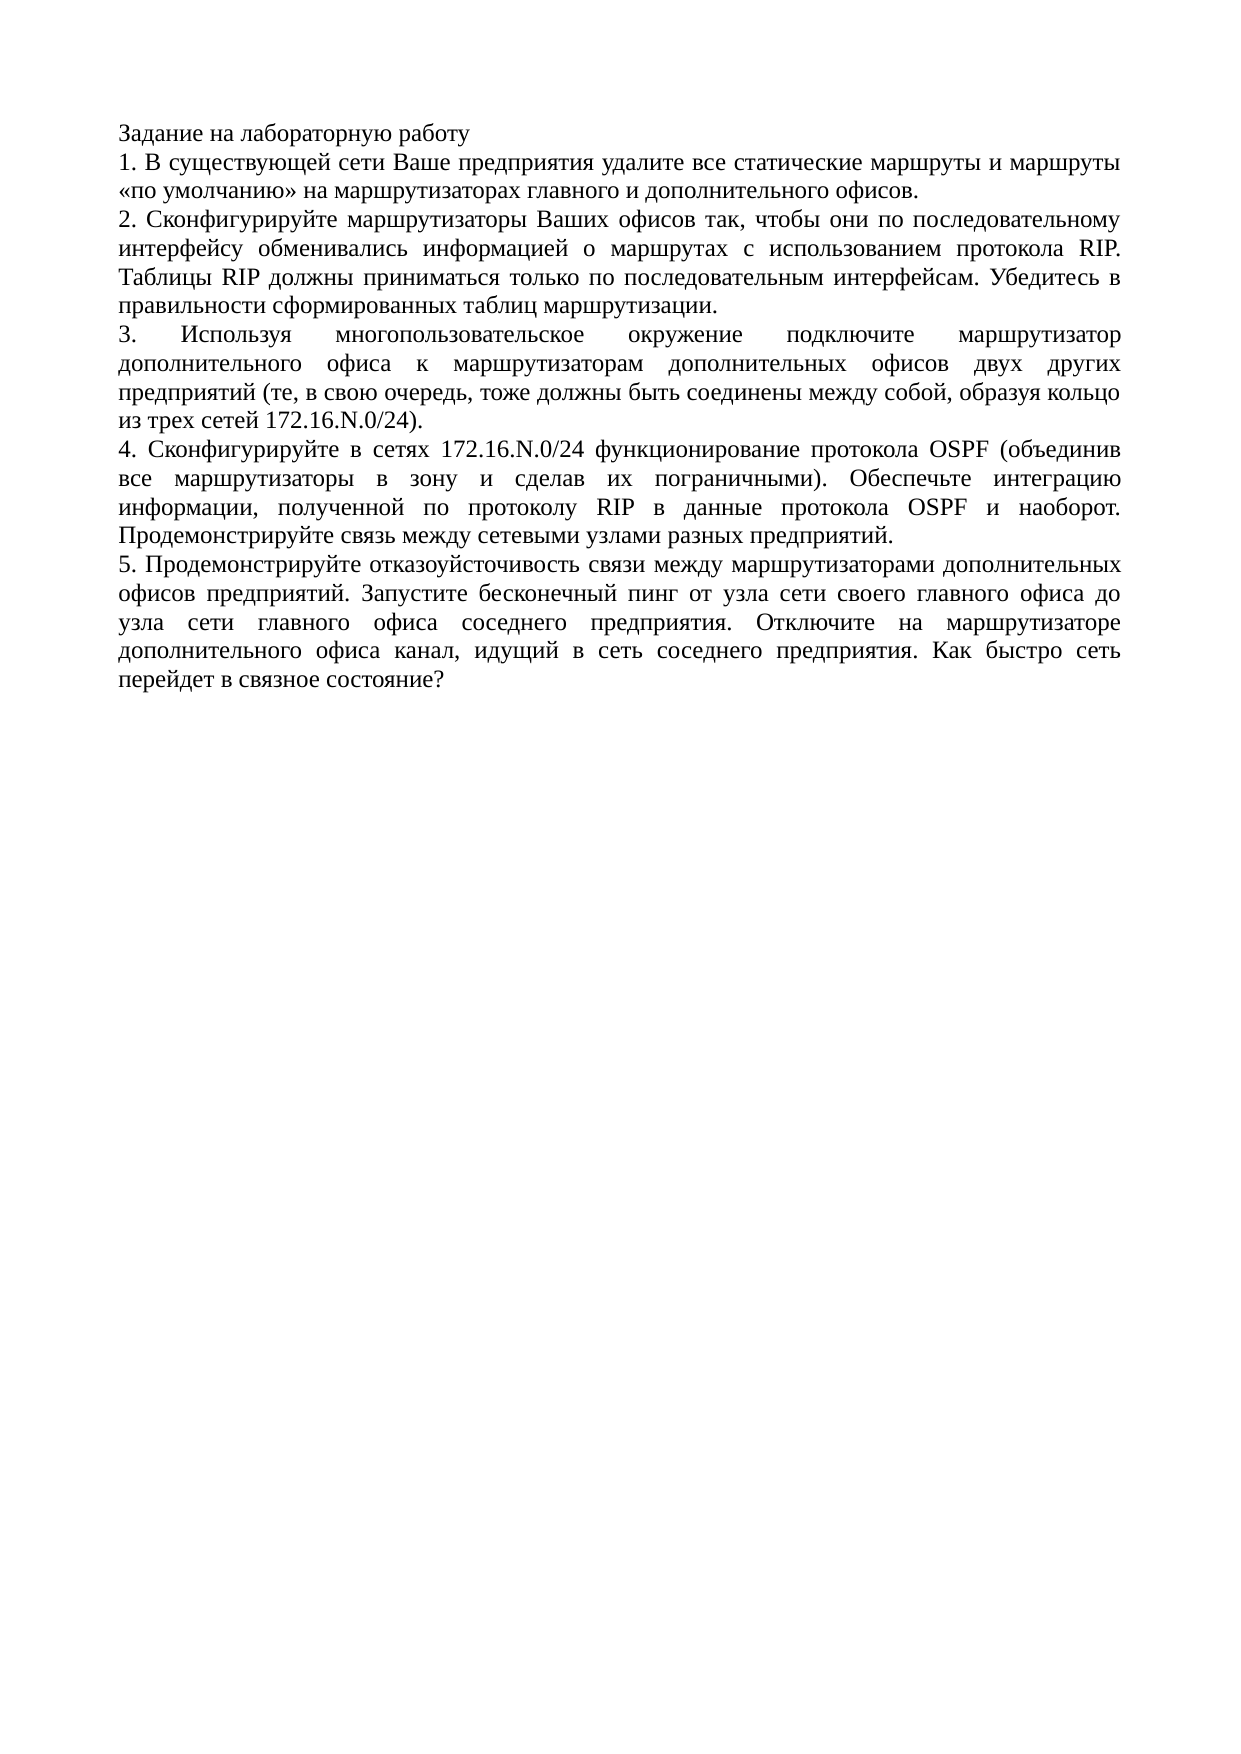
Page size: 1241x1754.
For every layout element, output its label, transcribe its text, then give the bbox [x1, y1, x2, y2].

text 4. Сконфигурируйте в сетях 172.16.N.0/24 функционирование протокола OSPF (объединив все маршрутизаторы в зону и сделав их пограничными). Обеспечьте интеграцию информации, полученной по протоколу RIP в данные протокола OSPF и наоборот. Продемонстрируйте связь между сетевыми узлами разных предприятий. [118, 434, 1122, 549]
text 5. Продемонстрируйте отказоуйсточивость связи между маршрутизаторами дополнительных офисов предприятий. Запустите бесконечный пинг от узла сети своего главного офиса до узла сети главного офиса соседнего предприятия. Отключите на маршрутизаторе дополнительного офиса канал, идущий в сеть соседнего предприятия. Как быстро сеть перейдет в связное состояние? [118, 549, 1122, 693]
text 2. Сконфигурируйте маршрутизаторы Ваших офисов так, чтобы они по последовательному интерфейсу обменивались информацией о маршрутах с использованием протокола RIP. Таблицы RIP должны приниматься только по последовательным интерфейсам. Убедитесь в правильности сформированных таблиц маршрутизации. [118, 204, 1122, 319]
text Задание на лабораторную работу [118, 118, 1122, 147]
text 3. Используя многопользовательское окружение подключите маршрутизатор дополнительного офиса к маршрутизаторам дополнительных офисов двух других предприятий (те, в свою очередь, тоже должны быть соединены между собой, образуя кольцо из трех сетей 172.16.N.0/24). [118, 319, 1122, 434]
text 1. В существующей сети Ваше предприятия удалите все статические маршруты и маршруты «по умолчанию» на маршрутизаторах главного и дополнительного офисов. [118, 147, 1122, 204]
